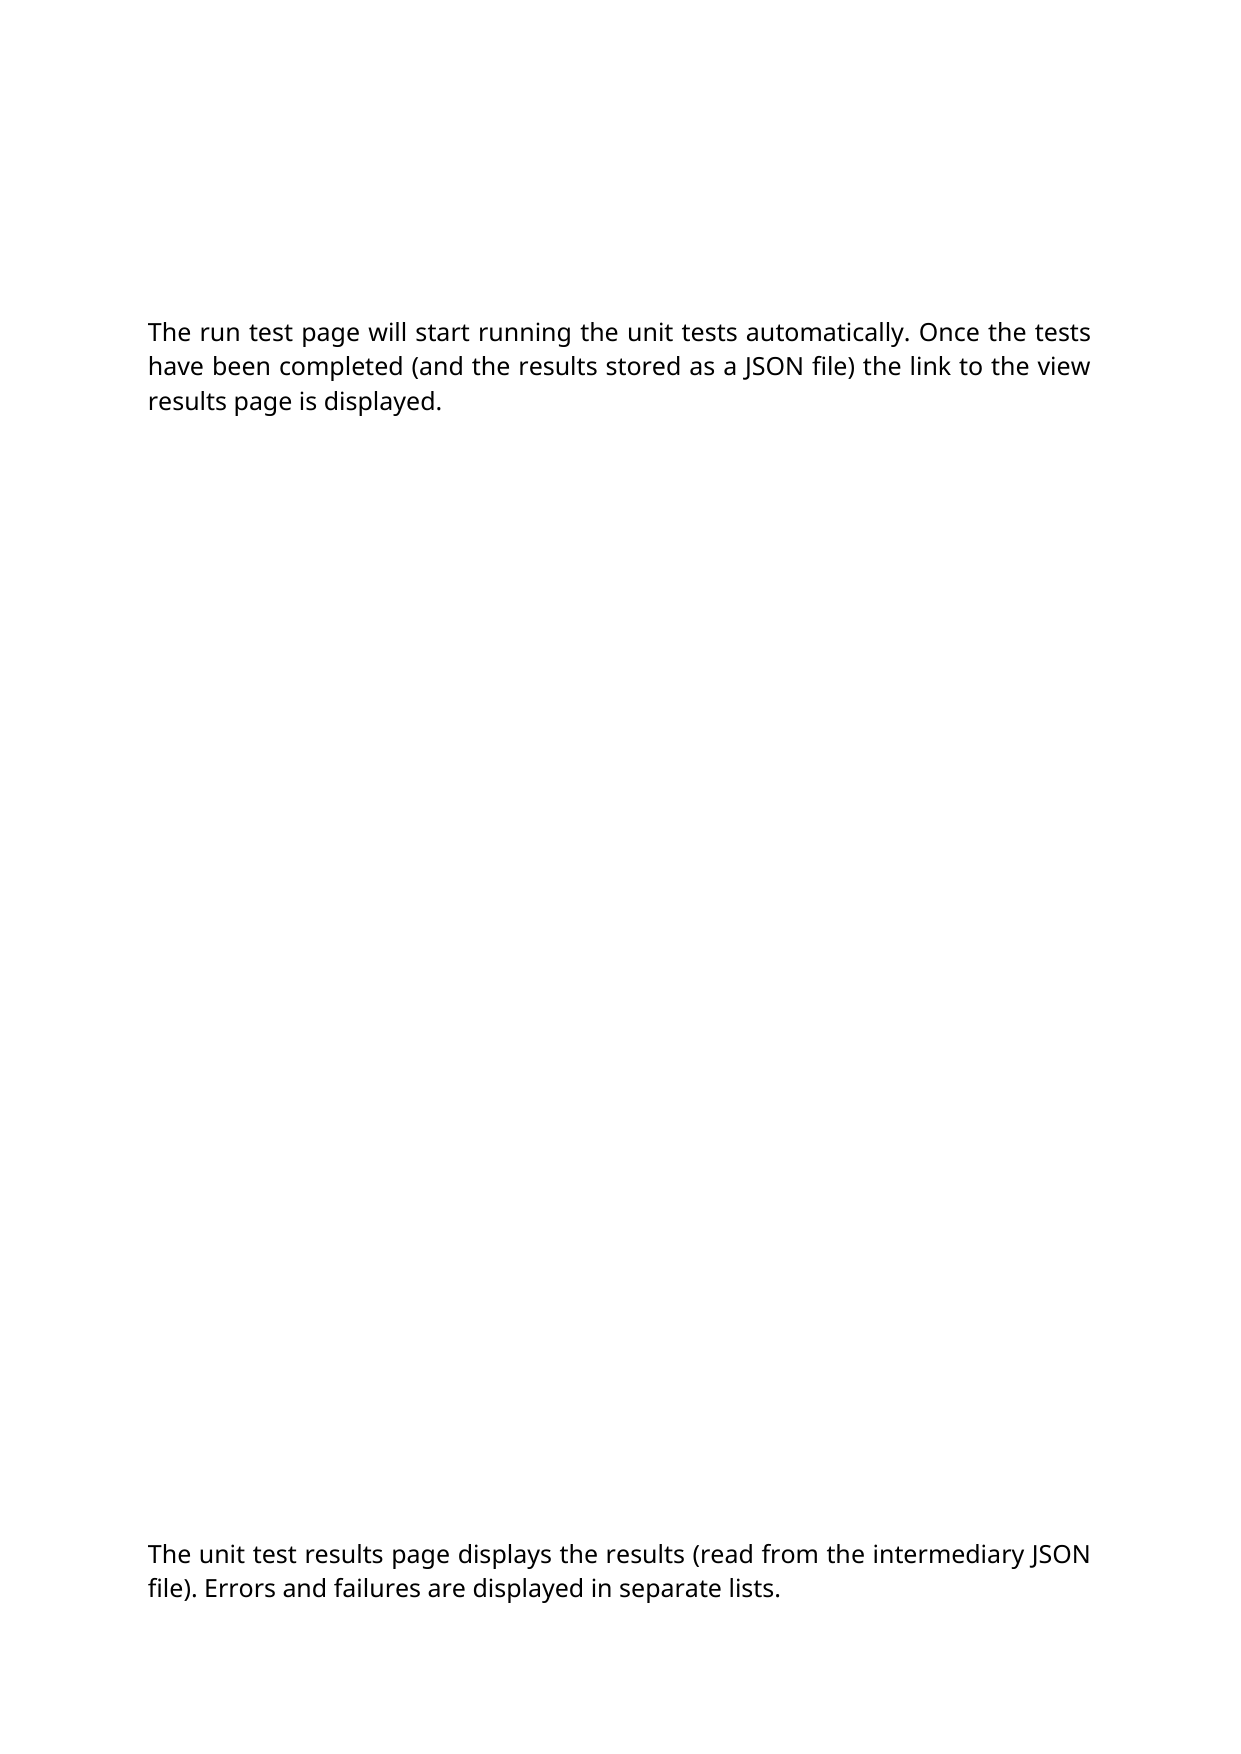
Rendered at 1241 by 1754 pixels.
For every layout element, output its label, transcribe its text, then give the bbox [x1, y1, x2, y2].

text The unit test results page displays the results (read from the intermediary JSON file). Errors and failures are displayed in separate lists. [148, 1536, 1093, 1604]
text The run test page will start running the unit tests automatically. Once the tests have been completed (and the results stored as a JSON file) the link to the view results page is displayed. [148, 315, 1093, 417]
